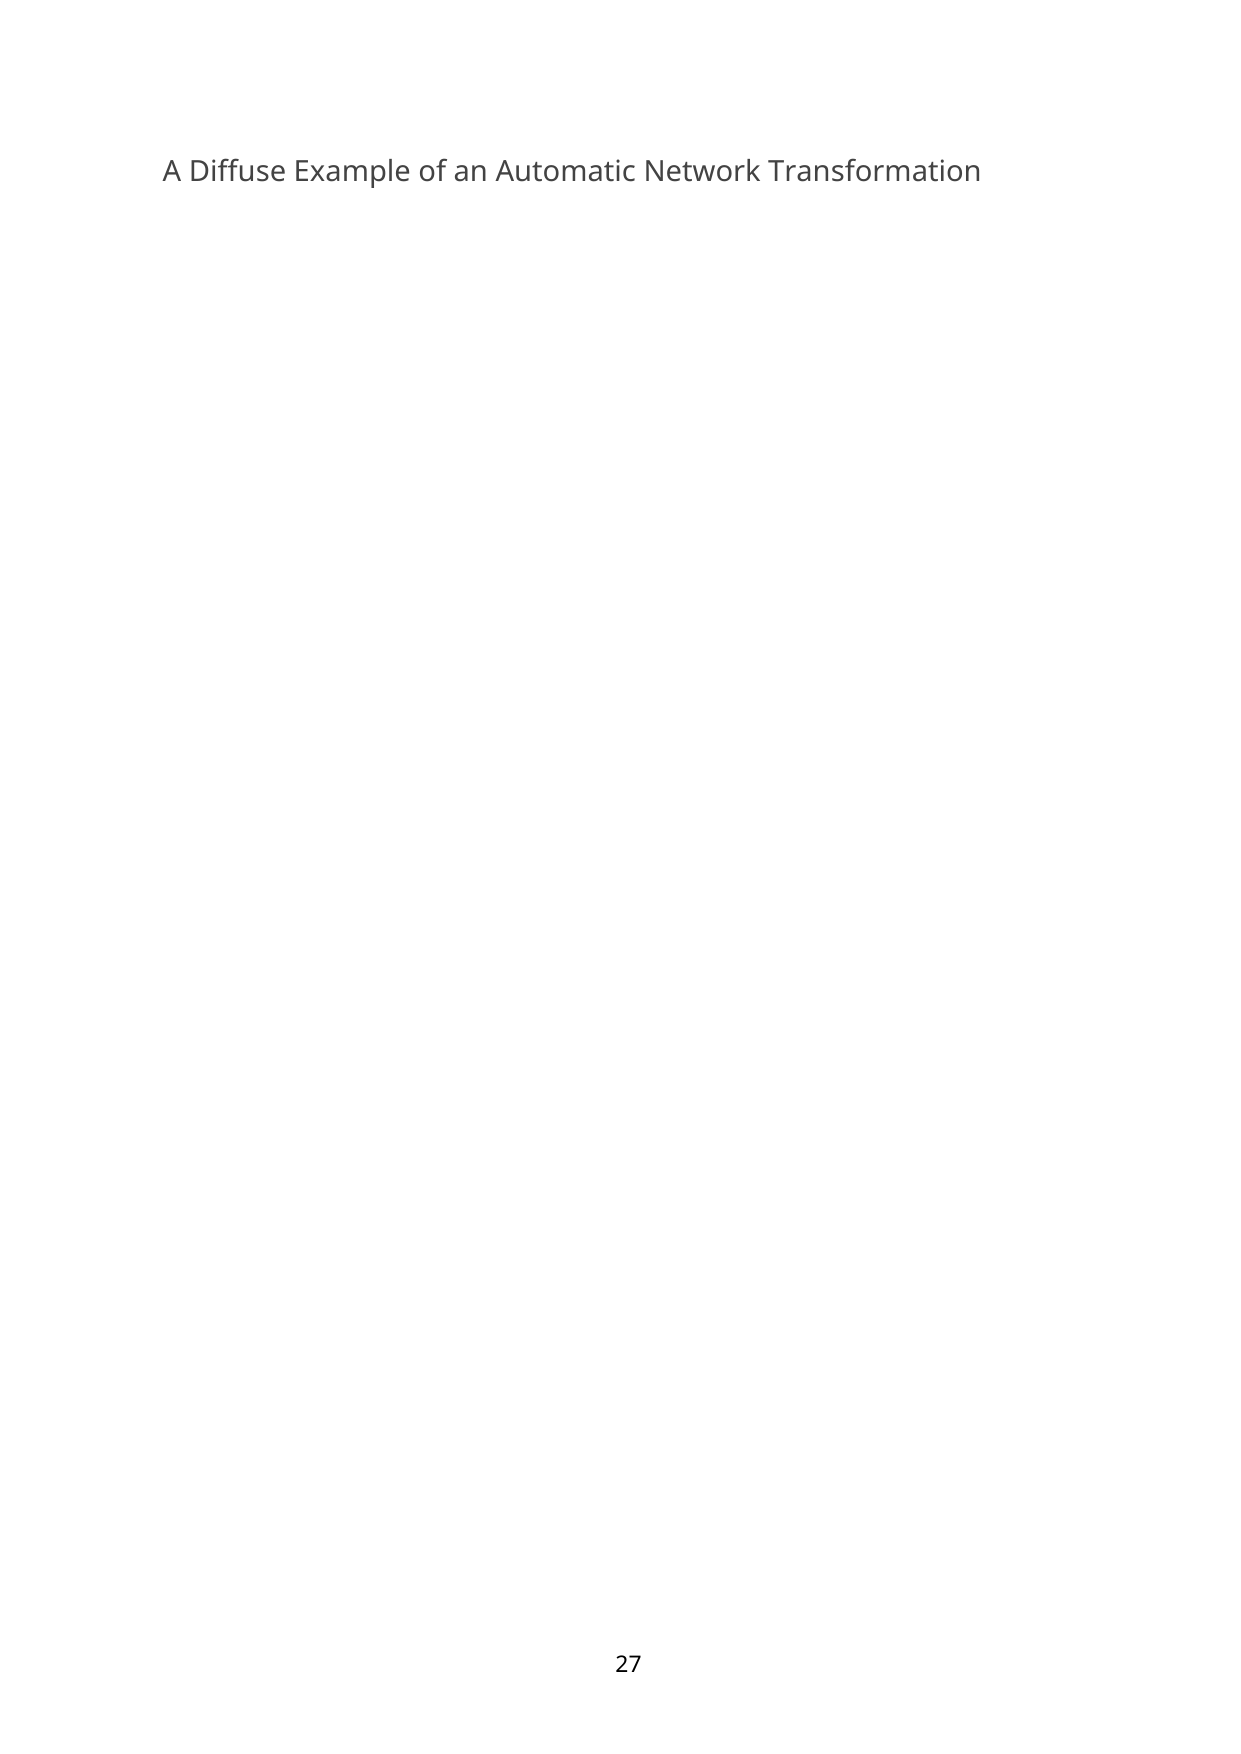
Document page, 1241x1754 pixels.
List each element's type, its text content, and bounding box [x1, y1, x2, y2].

subtitle A Diffuse Example of an Automatic Network Transformation [162, 150, 1124, 190]
